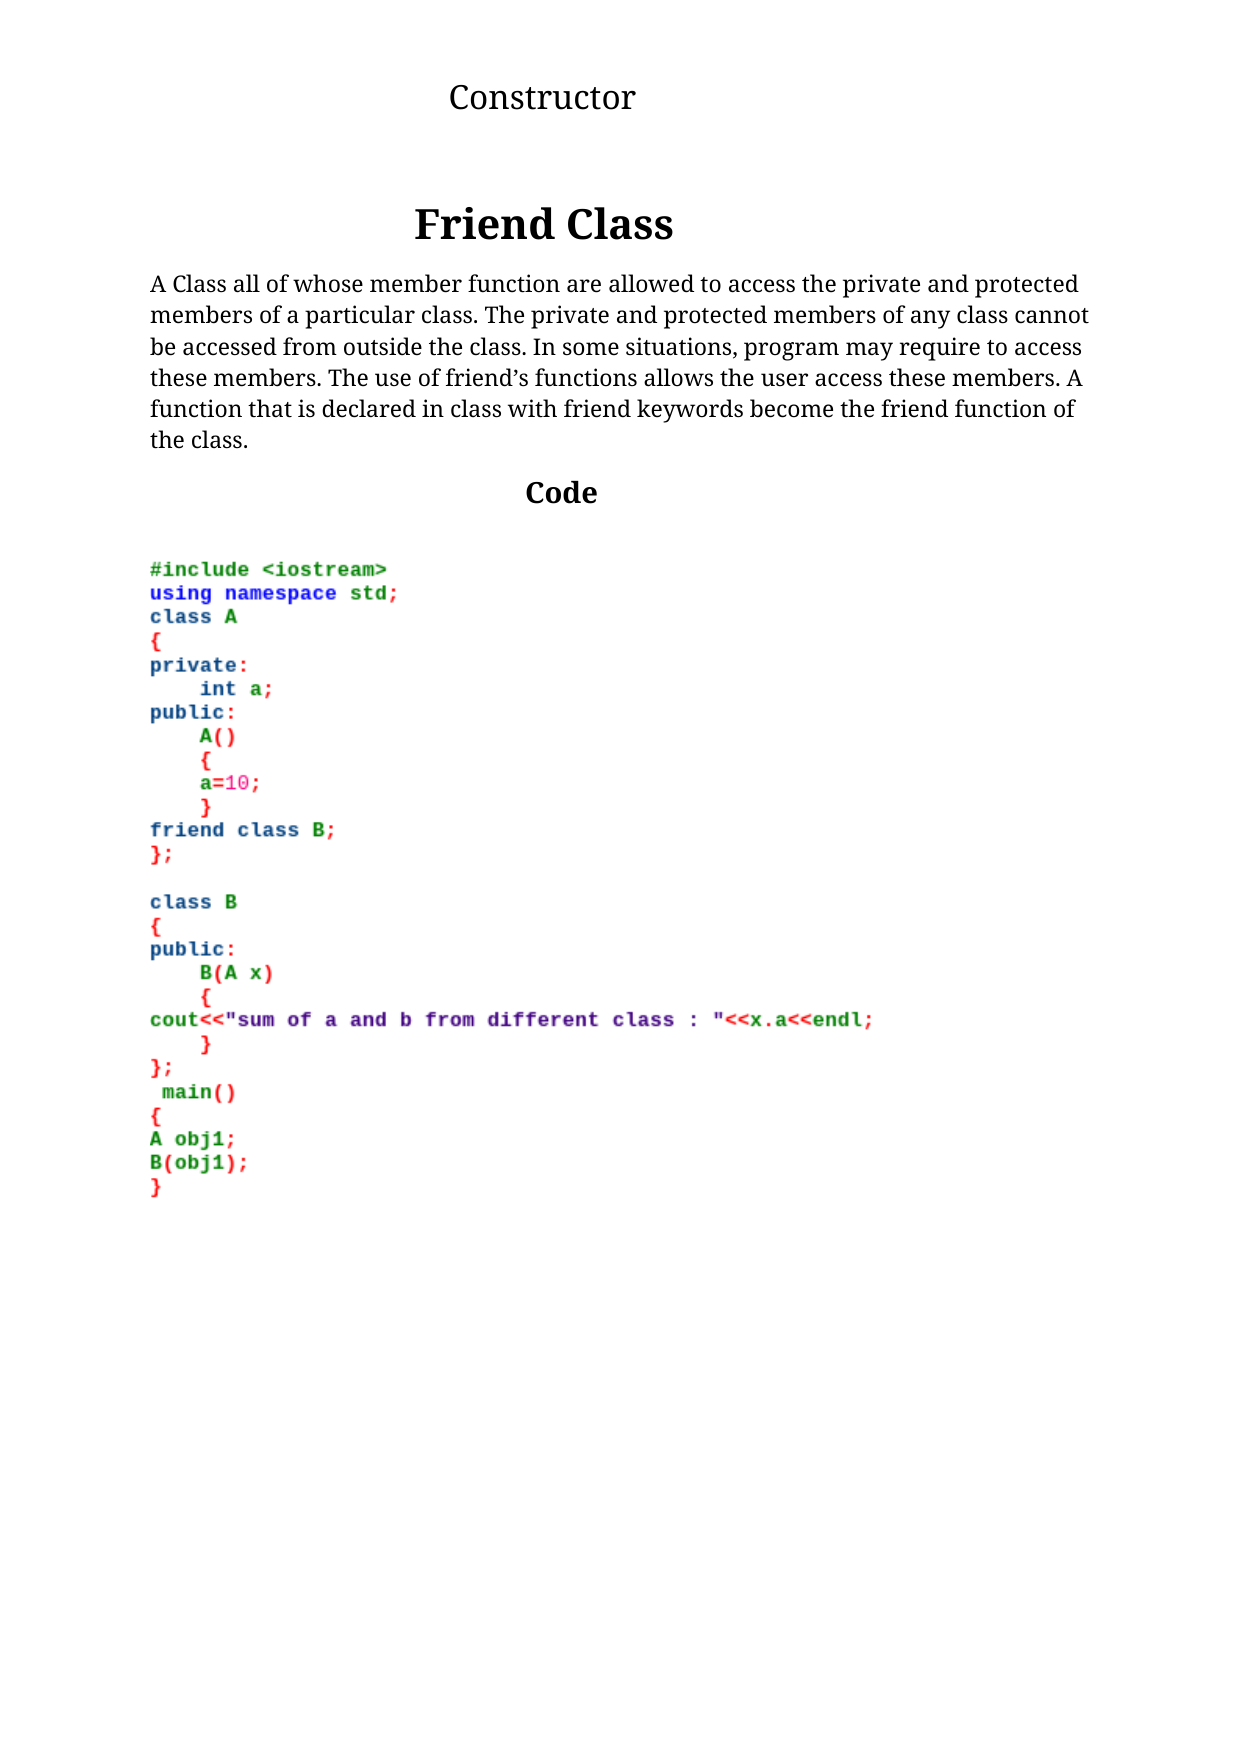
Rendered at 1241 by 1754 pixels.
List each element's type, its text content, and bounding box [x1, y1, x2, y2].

text A Class all of whose member function are allowed to access the private and protected members of a particular class. The private and protected members of any class cannot be accessed from outside the class. In some situations, program may require to access these members. The use of friend’s functions allows the user access these members. A function that is declared in class with friend keywords become the friend function of the class. [150, 268, 1090, 456]
text Friend Class [300, 195, 1090, 251]
text Code [150, 472, 1090, 512]
